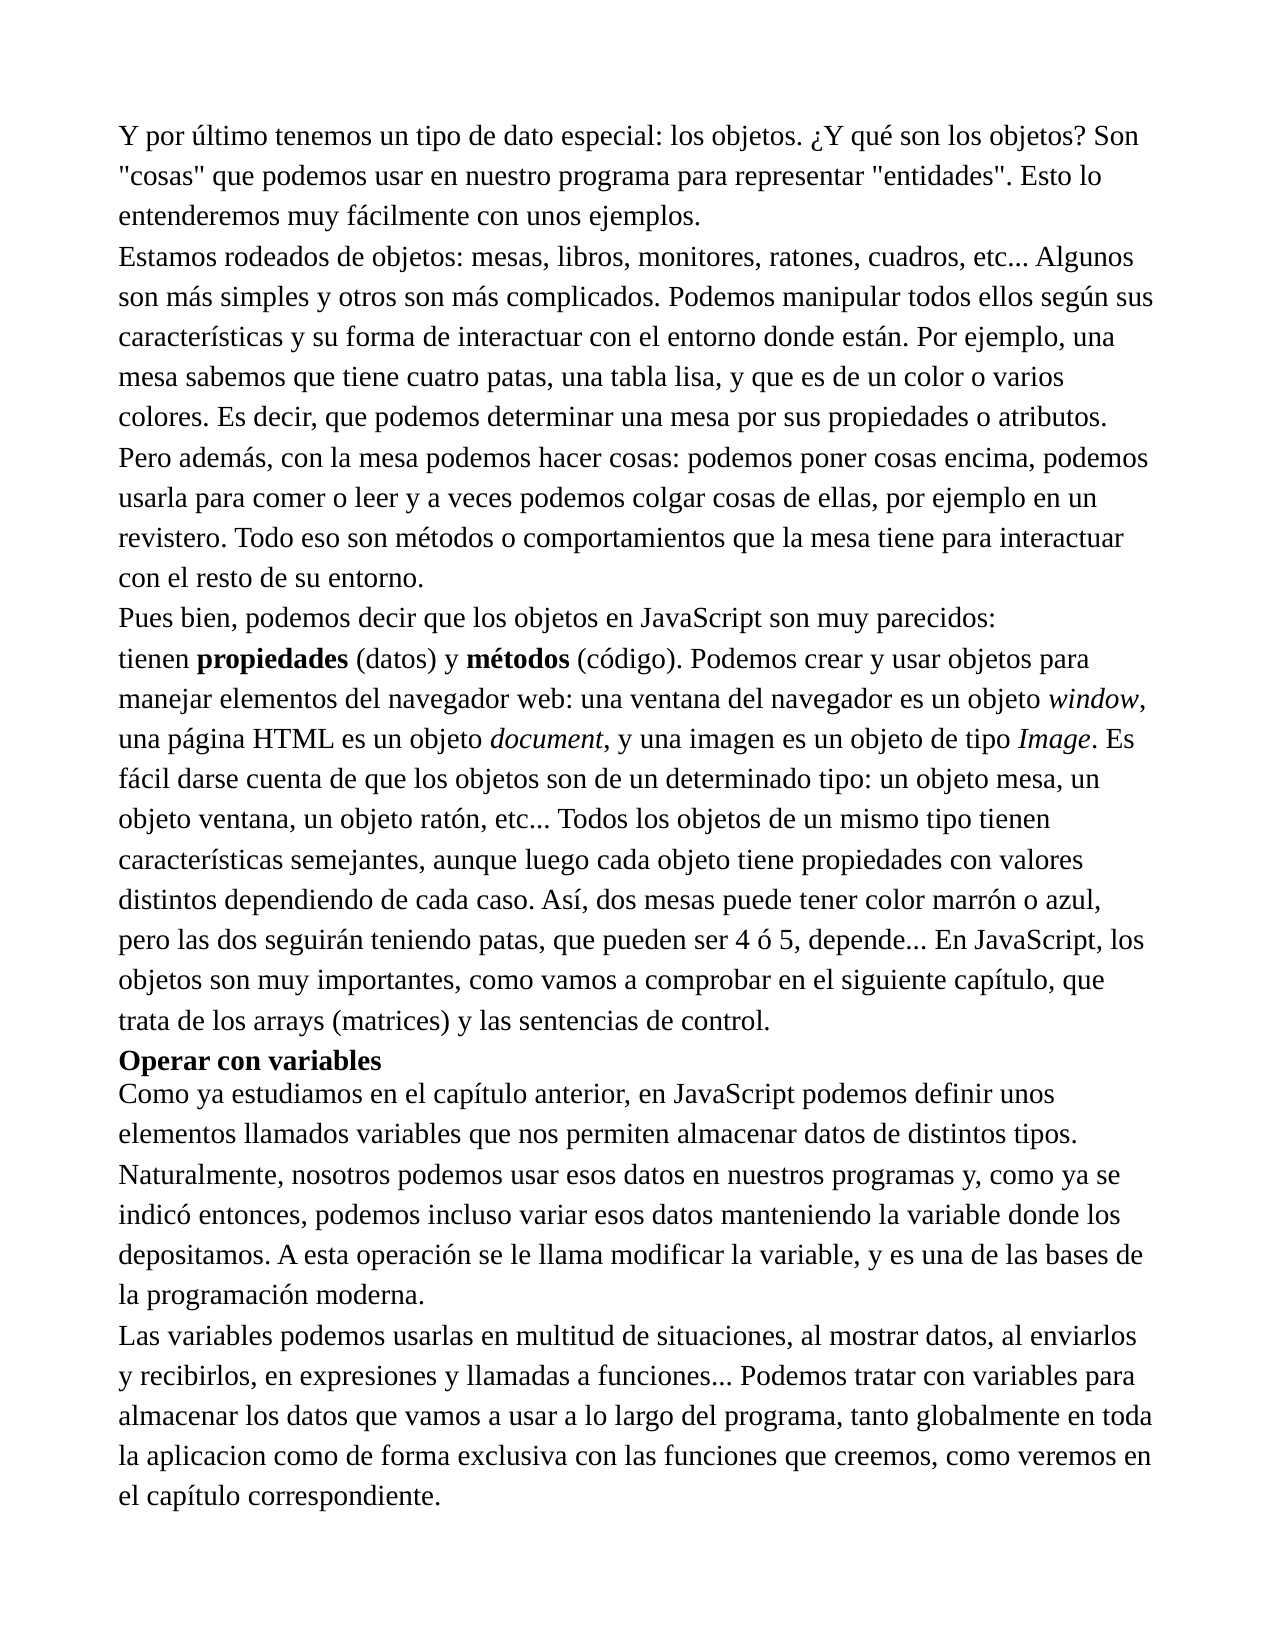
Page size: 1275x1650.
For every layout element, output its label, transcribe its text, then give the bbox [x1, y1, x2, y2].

text Como ya estudiamos en el capítulo anterior, en JavaScript podemos definir unos elementos llamados variables que nos permiten almacenar datos de distintos tipos. Naturalmente, nosotros podemos usar esos datos en nuestros programas y, como ya se indicó entonces, podemos incluso variar esos datos manteniendo la variable donde los depositamos. A esta operación se le llama modificar la variable, y es una de las bases de la programación moderna. [118, 1076, 1157, 1311]
subtitle Operar con variables [118, 1043, 1157, 1076]
text Estamos rodeados de objetos: mesas, libros, monitores, ratones, cuadros, etc... Algunos son más simples y otros son más complicados. Podemos manipular todos ellos según sus características y su forma de interactuar con el entorno donde están. Por ejemplo, una mesa sabemos que tiene cuatro patas, una tabla lisa, y que es de un color o varios colores. Es decir, que podemos determinar una mesa por sus propiedades o atributos. Pero además, con la mesa podemos hacer cosas: podemos poner cosas encima, podemos usarla para comer o leer y a veces podemos colgar cosas de ellas, por ejemplo en un revistero. Todo eso son métodos o comportamientos que la mesa tiene para interactuar con el resto de su entorno. [118, 239, 1157, 594]
text Las variables podemos usarlas en multitud de situaciones, al mostrar datos, al enviarlos y recibirlos, en expresiones y llamadas a funciones... Podemos tratar con variables para almacenar los datos que vamos a usar a lo largo del programa, tanto globalmente en toda la aplicacion como de forma exclusiva con las funciones que creemos, como veremos en el capítulo correspondiente. [118, 1318, 1157, 1512]
text Y por último tenemos un tipo de dato especial: los objetos. ¿Y qué son los objetos? Son "cosas" que podemos usar en nuestro programa para representar "entidades". Esto lo entenderemos muy fácilmente con unos ejemplos. [118, 118, 1157, 232]
text Pues bien, podemos decir que los objetos en JavaScript son muy parecidos: tienen propiedades (datos) y métodos (código). Podemos crear y usar objetos para manejar elementos del navegador web: una ventana del navegador es un objeto window, una página HTML es un objeto document, y una imagen es un objeto de tipo Image. Es fácil darse cuenta de que los objetos son de un determinado tipo: un objeto mesa, un objeto ventana, un objeto ratón, etc... Todos los objetos de un mismo tipo tienen características semejantes, aunque luego cada objeto tiene propiedades con valores distintos dependiendo de cada caso. Así, dos mesas puede tener color marrón o azul, pero las dos seguirán teniendo patas, que pueden ser 4 ó 5, depende... En JavaScript, los objetos son muy importantes, como vamos a comprobar en el siguiente capítulo, que trata de los arrays (matrices) y las sentencias de control. [118, 601, 1157, 1036]
